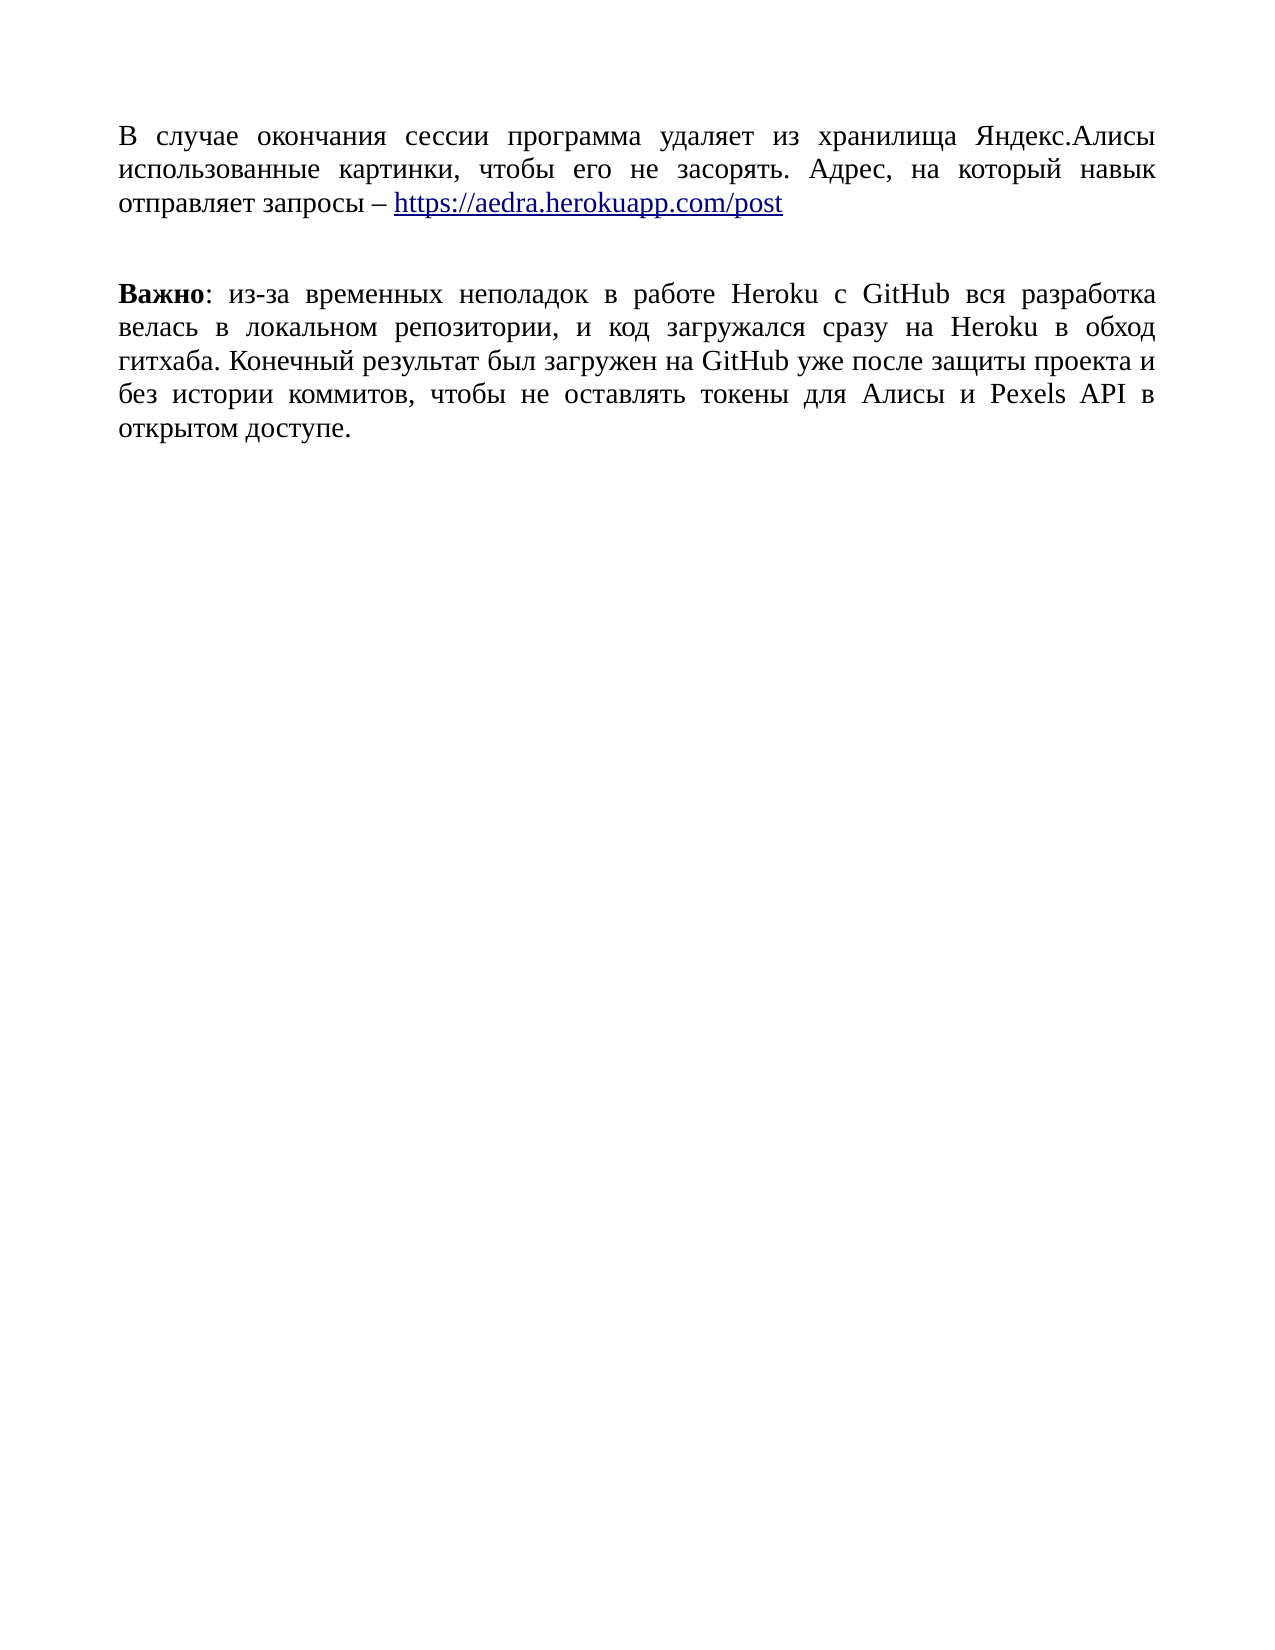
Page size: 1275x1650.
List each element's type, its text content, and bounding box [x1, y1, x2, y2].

text В случае окончания сессии программа удаляет из хранилища Яндекс.Алисы использованные картинки, чтобы его не засорять. Адрес, на который навык отправляет запросы – https://aedra.herokuapp.com/post [118, 118, 1157, 219]
text Важно: из-за временных неполадок в работе Heroku с GitHub вся разработка велась в локальном репозитории, и код загружался сразу на Heroku в обход гитхаба. Конечный результат был загружен на GitHub уже после защиты проекта и без истории коммитов, чтобы не оставлять токены для Алисы и Pexels API в открытом доступе. [118, 276, 1157, 443]
